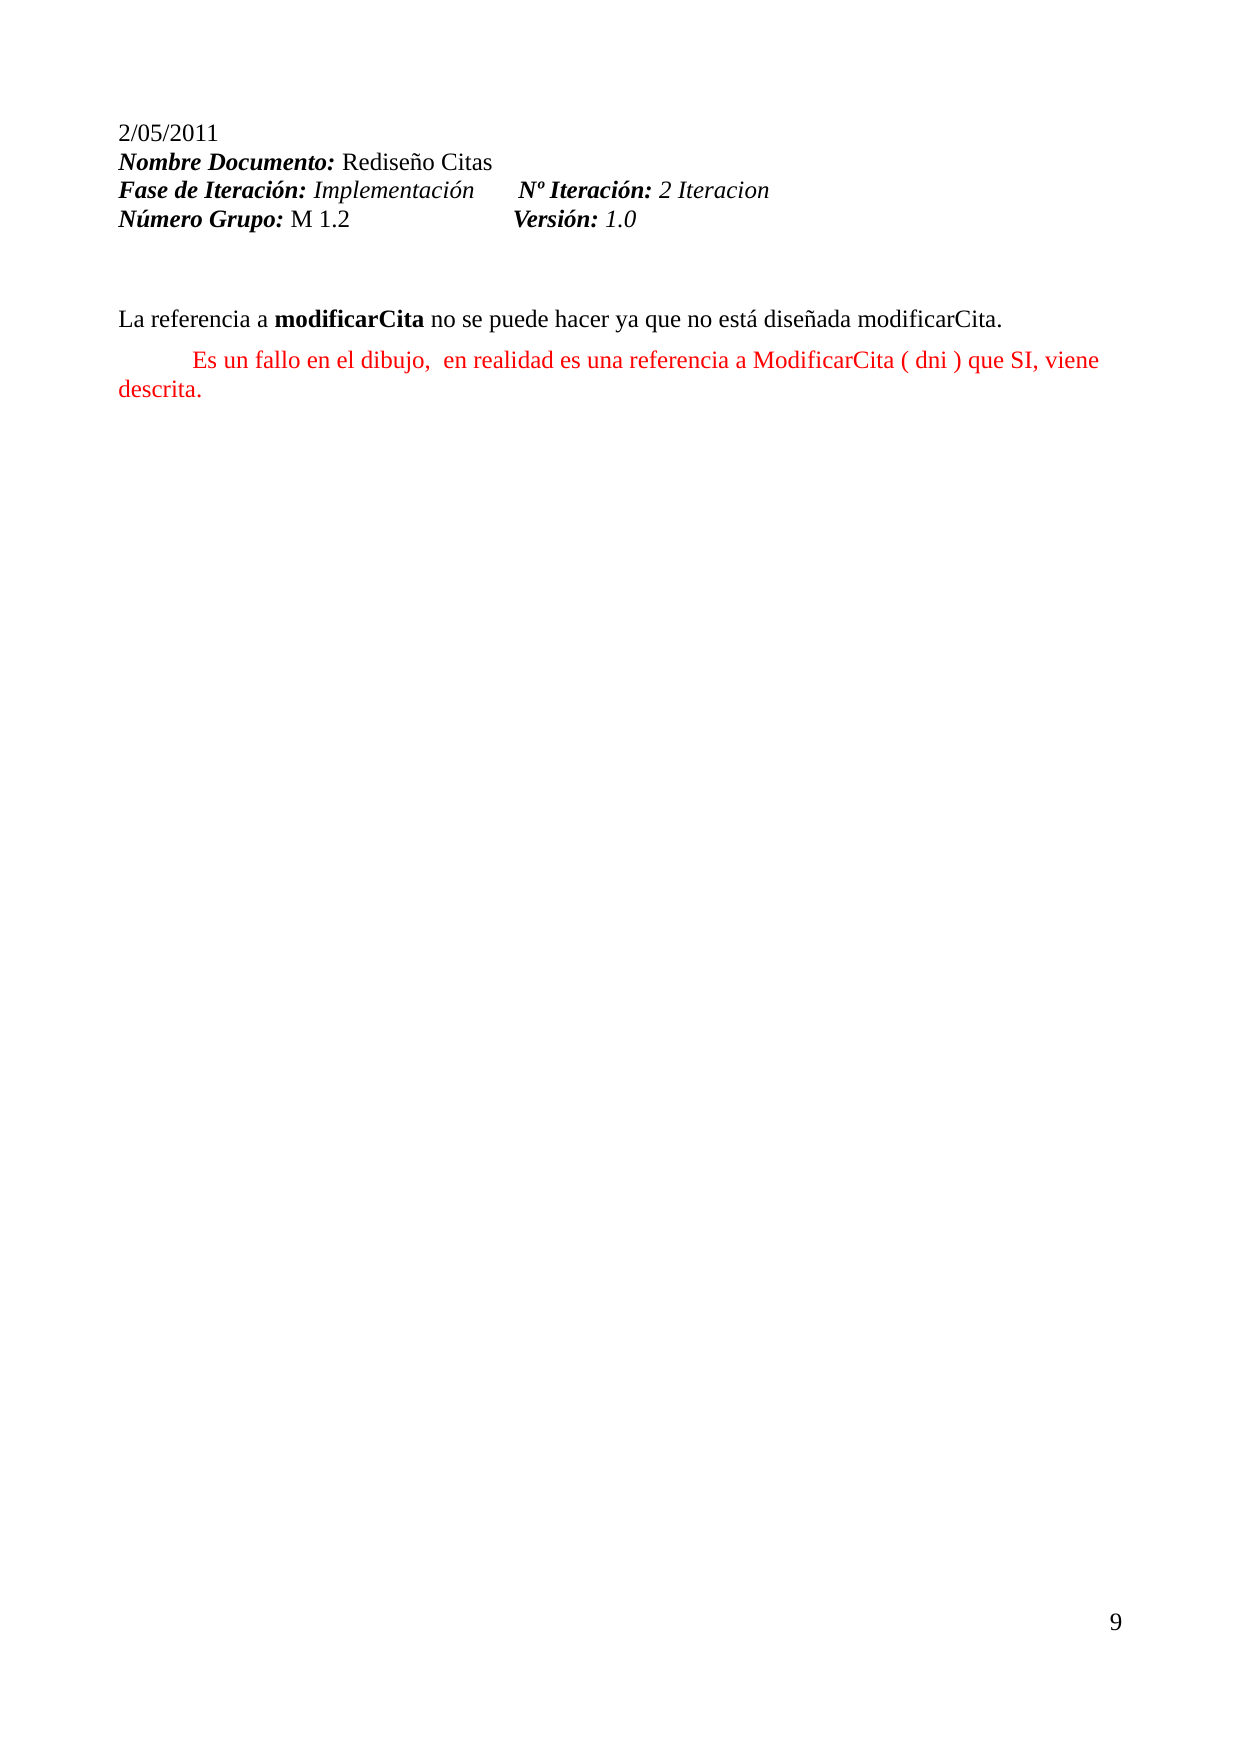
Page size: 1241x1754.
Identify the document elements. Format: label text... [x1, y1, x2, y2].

text La referencia a modificarCita no se puede hacer ya que no está diseñada modificarCita. [118, 304, 1122, 333]
text Es un fallo en el dibujo, en realidad es una referencia a ModificarCita ( dni ) que SI, viene descrita. [118, 345, 1122, 403]
